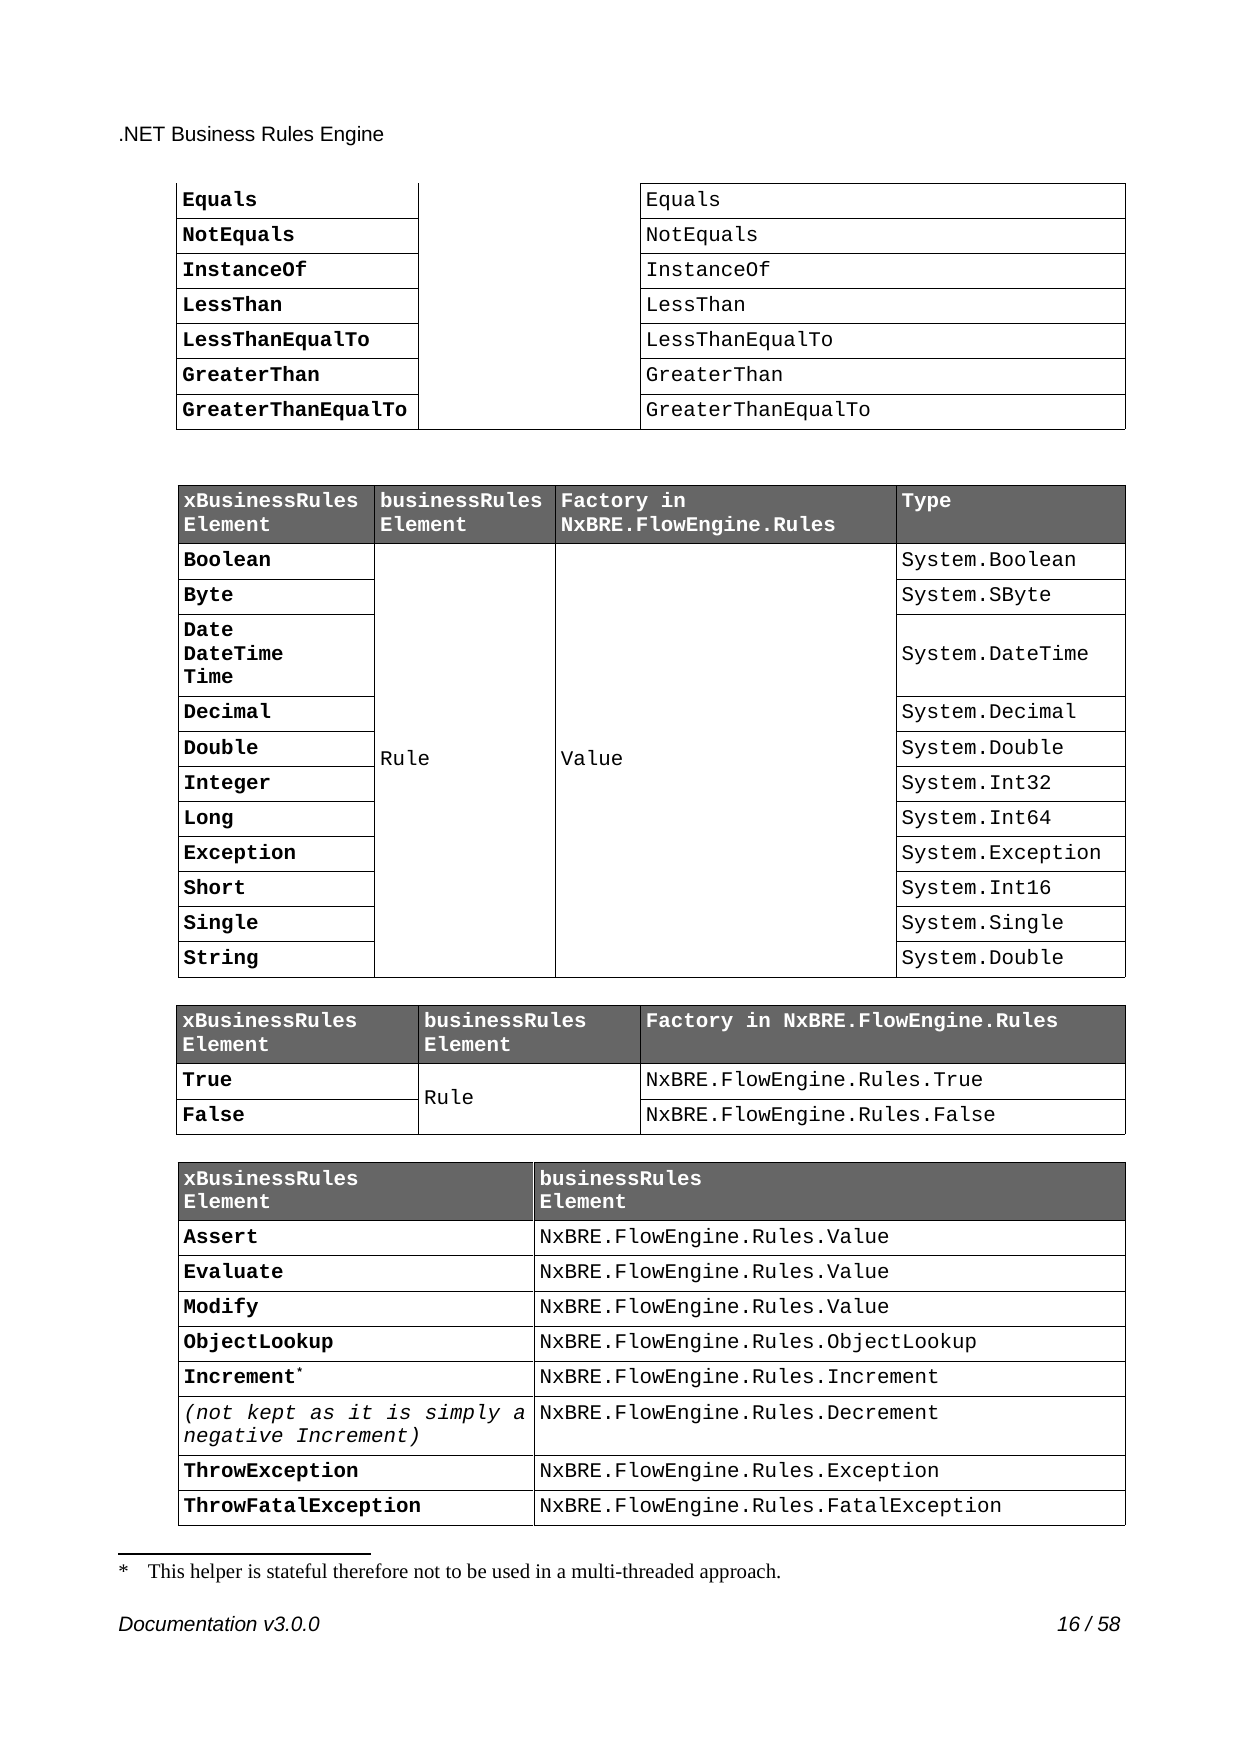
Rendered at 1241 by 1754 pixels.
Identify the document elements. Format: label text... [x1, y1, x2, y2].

table_cell Rule [419, 1064, 640, 1134]
table_cell System.Single [897, 907, 1125, 941]
table_cell System.Int16 [897, 872, 1125, 906]
table_cell System.Exception [897, 837, 1125, 871]
table_cell [419, 183, 640, 429]
table_cell Byte [179, 580, 374, 614]
table_cell Increment [179, 1362, 533, 1396]
table_cell ThrowException [179, 1456, 533, 1490]
table_cell Double [179, 732, 374, 766]
table_cell NotEquals [177, 219, 418, 253]
table_cell LessThan [641, 289, 1125, 323]
table_cell ThrowFatalException [179, 1491, 533, 1525]
table_cell NxBRE.FlowEngine.Rules.ObjectLookup [535, 1327, 1125, 1361]
table_cell Evaluate [179, 1256, 533, 1291]
table_header Boolean [179, 544, 374, 579]
table_header businessRules Element [535, 1163, 1125, 1220]
table_cell NxBRE.FlowEngine.Rules.FatalException [535, 1491, 1125, 1525]
table_cell LessThan [177, 289, 418, 323]
table_cell NxBRE.FlowEngine.Rules.Exception [535, 1456, 1125, 1490]
table_cell System.Double [897, 942, 1125, 977]
table_cell Single [179, 907, 374, 941]
table_header Type [897, 486, 1125, 543]
table_cell System.Int32 [897, 767, 1125, 801]
table_cell LessThanEqualTo [177, 324, 418, 358]
table_cell LessThanEqualTo [641, 324, 1125, 358]
table_header True [177, 1064, 418, 1099]
table_cell Short [179, 872, 374, 906]
table_cell Value [556, 544, 896, 977]
table_cell Equals [177, 183, 418, 218]
table_cell Rule [375, 544, 555, 977]
table_cell NxBRE.FlowEngine.Rules.Increment [535, 1362, 1125, 1396]
table_header businessRules Element [375, 486, 555, 543]
table_cell Long [179, 802, 374, 836]
table_cell System.Double [897, 732, 1125, 766]
table_cell Assert [179, 1221, 533, 1255]
table_cell False [177, 1100, 418, 1134]
table_cell Decimal [179, 697, 374, 731]
table_cell GreaterThan [177, 359, 418, 394]
table_cell GreaterThanEqualTo [641, 395, 1125, 429]
table_cell Date DateTime Time [179, 615, 374, 696]
table_cell ObjectLookup [179, 1327, 533, 1361]
table_cell String [179, 942, 374, 977]
table_cell System.SByte [897, 580, 1125, 614]
table_cell InstanceOf [641, 254, 1125, 288]
table_header NxBRE.FlowEngine.Rules.True [641, 1064, 1125, 1099]
table_cell InstanceOf [177, 254, 418, 288]
table_header xBusinessRules Element [179, 486, 374, 543]
table_cell (not kept as it is simply a negative Increment) [179, 1397, 533, 1455]
table_cell Integer [179, 767, 374, 801]
table_cell GreaterThan [641, 359, 1125, 394]
table_header Factory in NxBRE.FlowEngine.Rules [556, 486, 896, 543]
table_header Factory in NxBRE.FlowEngine.Rules [641, 1006, 1125, 1063]
table_header System.Boolean [897, 544, 1125, 579]
table_cell Modify [179, 1292, 533, 1326]
table_header xBusinessRules Element [177, 1006, 418, 1063]
table_cell System.DateTime [897, 615, 1125, 696]
table_header xBusinessRules Element [179, 1163, 533, 1220]
table_cell System.Int64 [897, 802, 1125, 836]
table_cell NxBRE.FlowEngine.Rules.False [641, 1100, 1125, 1134]
table_cell System.Decimal [897, 697, 1125, 731]
table_cell NotEquals [641, 219, 1125, 253]
table_cell NxBRE.FlowEngine.Rules.Decrement [535, 1397, 1125, 1455]
table_header businessRules Element [419, 1006, 640, 1063]
table_cell NxBRE.FlowEngine.Rules.Value [535, 1256, 1125, 1291]
table_cell Equals [641, 184, 1125, 218]
table_cell NxBRE.FlowEngine.Rules.Value [535, 1292, 1125, 1326]
table_cell NxBRE.FlowEngine.Rules.Value [535, 1221, 1125, 1255]
table_cell GreaterThanEqualTo [177, 395, 418, 429]
table_cell Exception [179, 837, 374, 871]
